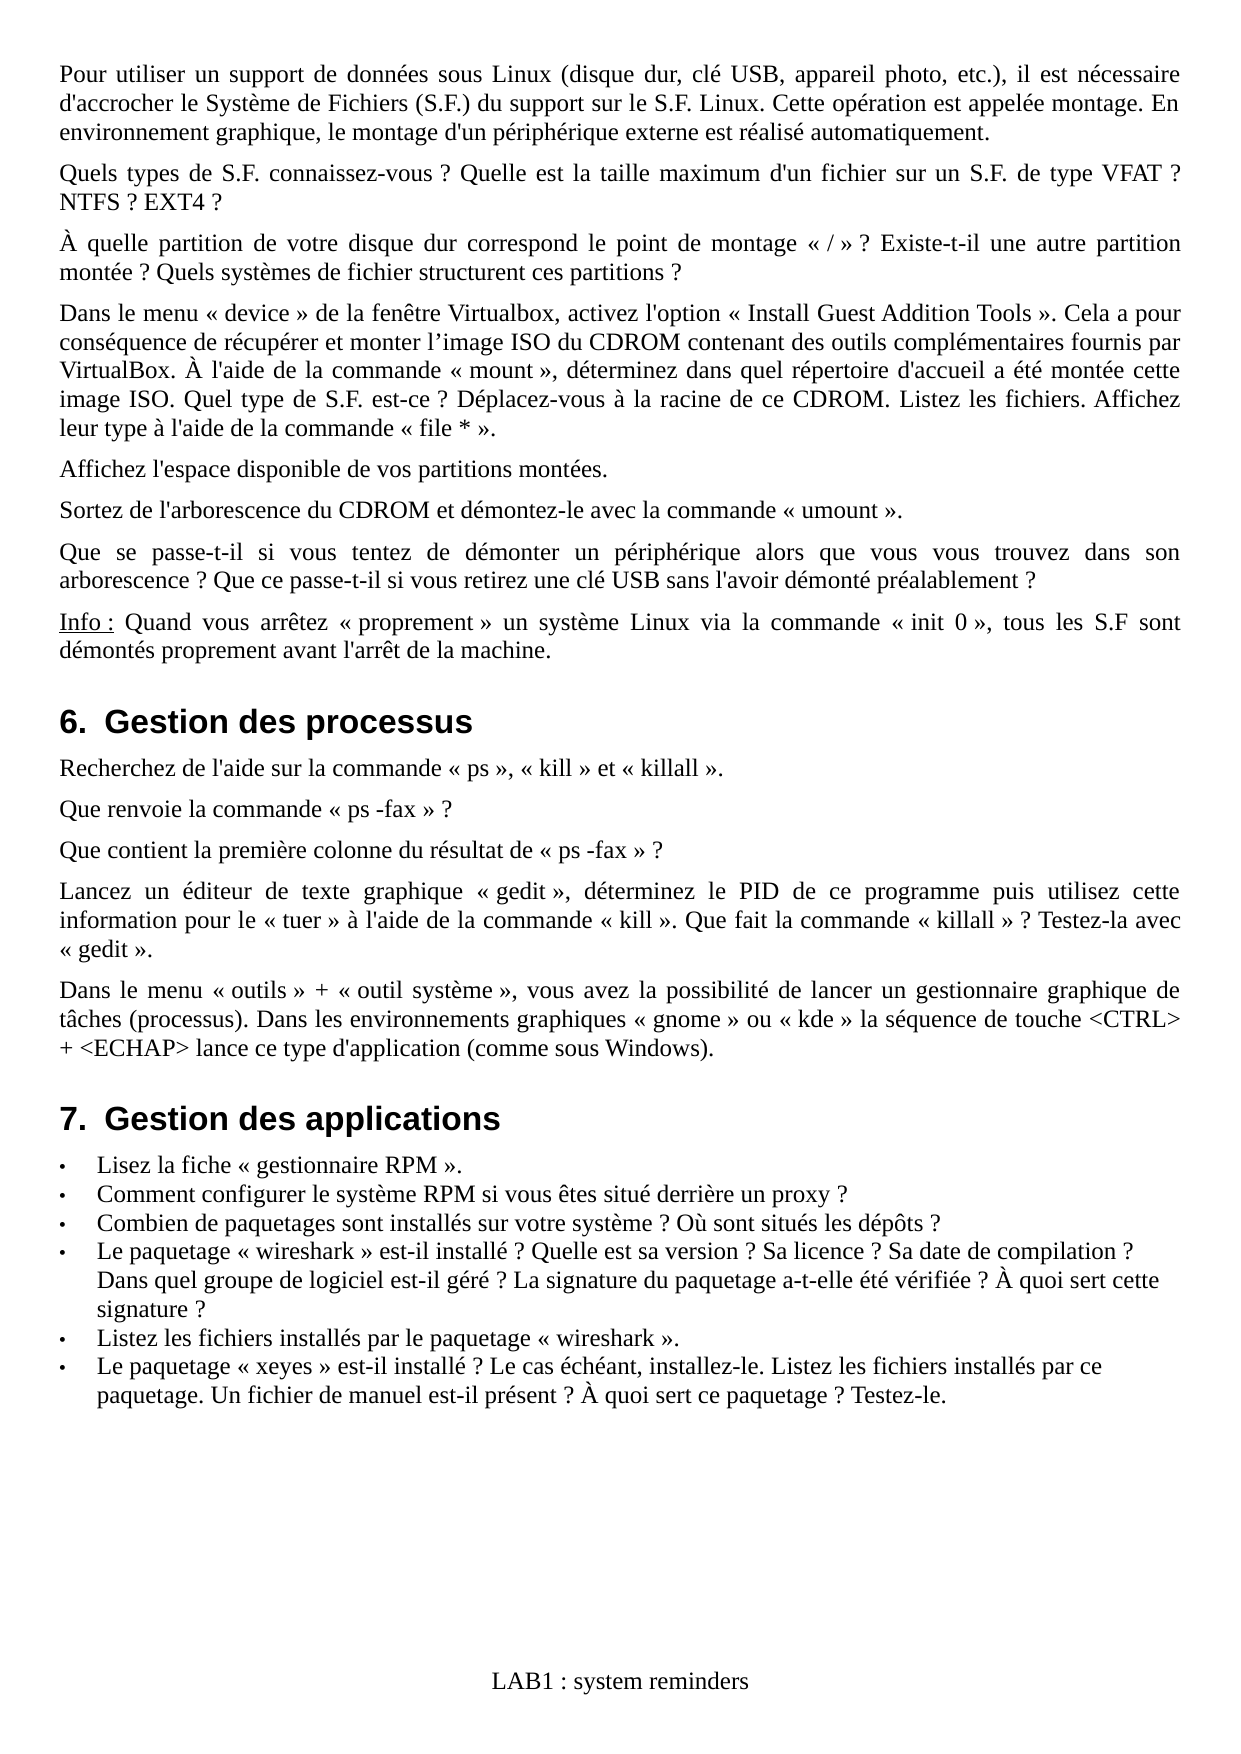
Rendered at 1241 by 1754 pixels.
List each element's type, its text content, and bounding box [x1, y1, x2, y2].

text Info : Quand vous arrêtez « proprement » un système Linux via la commande « init 0 », tous les S.F sont démontés proprement avant l'arrêt de la machine. [59, 607, 1181, 664]
list Le paquetage « xeyes » est-il installé ? Le cas échéant, installez-le. Listez les fichiers installés par ce paquetage. Un fichier de manuel est-il présent ? À quoi sert ce paquetage ? Testez-le. [59, 1351, 1181, 1409]
text Que contient la première colonne du résultat de « ps -fax » ? [59, 835, 1181, 864]
list Comment configurer le système RPM si vous êtes situé derrière un proxy ? [59, 1179, 1181, 1208]
list Le paquetage « wireshark » est-il installé ? Quelle est sa version ? Sa licence ? Sa date de compilation ? Dans quel groupe de logiciel est-il géré ? La signature du paquetage a-t-elle été vérifiée ? À quoi sert cette signature ? [59, 1236, 1181, 1323]
list Combien de paquetages sont installés sur votre système ? Où sont situés les dépôts ? [59, 1208, 1181, 1236]
subtitle Gestion des processus [59, 702, 1181, 740]
list Lisez la fiche « gestionnaire RPM ». [59, 1150, 1181, 1179]
text Quels types de S.F. connaissez-vous ? Quelle est la taille maximum d'un fichier sur un S.F. de type VFAT ? NTFS ? EXT4 ? [59, 158, 1181, 215]
text Dans le menu « device » de la fenêtre Virtualbox, activez l'option « Install Guest Addition Tools ». Cela a pour conséquence de récupérer et monter l’image ISO du CDROM contenant des outils complémentaires fournis par VirtualBox. À l'aide de la commande « mount », déterminez dans quel répertoire d'accueil a été montée cette image ISO. Quel type de S.F. est-ce ? Déplacez-vous à la racine de ce CDROM. Listez les fichiers. Affichez leur type à l'aide de la commande « file * ». [59, 298, 1181, 442]
text Que se passe-t-il si vous tentez de démonter un périphérique alors que vous vous trouvez dans son arborescence ? Que ce passe-t-il si vous retirez une clé USB sans l'avoir démonté préalablement ? [59, 537, 1181, 594]
list Listez les fichiers installés par le paquetage « wireshark ». [59, 1323, 1181, 1351]
text Que renvoie la commande « ps -fax » ? [59, 794, 1181, 823]
text Affichez l'espace disponible de vos partitions montées. [59, 454, 1181, 483]
text Recherchez de l'aide sur la commande « ps », « kill » et « killall ». [59, 753, 1181, 781]
text Sortez de l'arborescence du CDROM et démontez-le avec la commande « umount ». [59, 495, 1181, 524]
text Pour utiliser un support de données sous Linux (disque dur, clé USB, appareil photo, etc.), il est nécessaire d'accrocher le Système de Fichiers (S.F.) du support sur le S.F. Linux. Cette opération est appelée montage. En environnement graphique, le montage d'un périphérique externe est réalisé automatiquement. [59, 59, 1181, 145]
text Dans le menu « outils » + « outil système », vous avez la possibilité de lancer un gestionnaire graphique de tâches (processus). Dans les environnements graphiques « gnome » ou « kde » la séquence de touche <CTRL> + <ECHAP> lance ce type d'application (comme sous Windows). [59, 975, 1181, 1061]
text À quelle partition de votre disque dur correspond le point de montage « / » ? Existe-t-il une autre partition montée ? Quels systèmes de fichier structurent ces partitions ? [59, 228, 1181, 285]
subtitle Gestion des applications [59, 1099, 1181, 1138]
text Lancez un éditeur de texte graphique « gedit », déterminez le PID de ce programme puis utilisez cette information pour le « tuer » à l'aide de la commande « kill ». Que fait la commande « killall » ? Testez-la avec « gedit ». [59, 876, 1181, 963]
